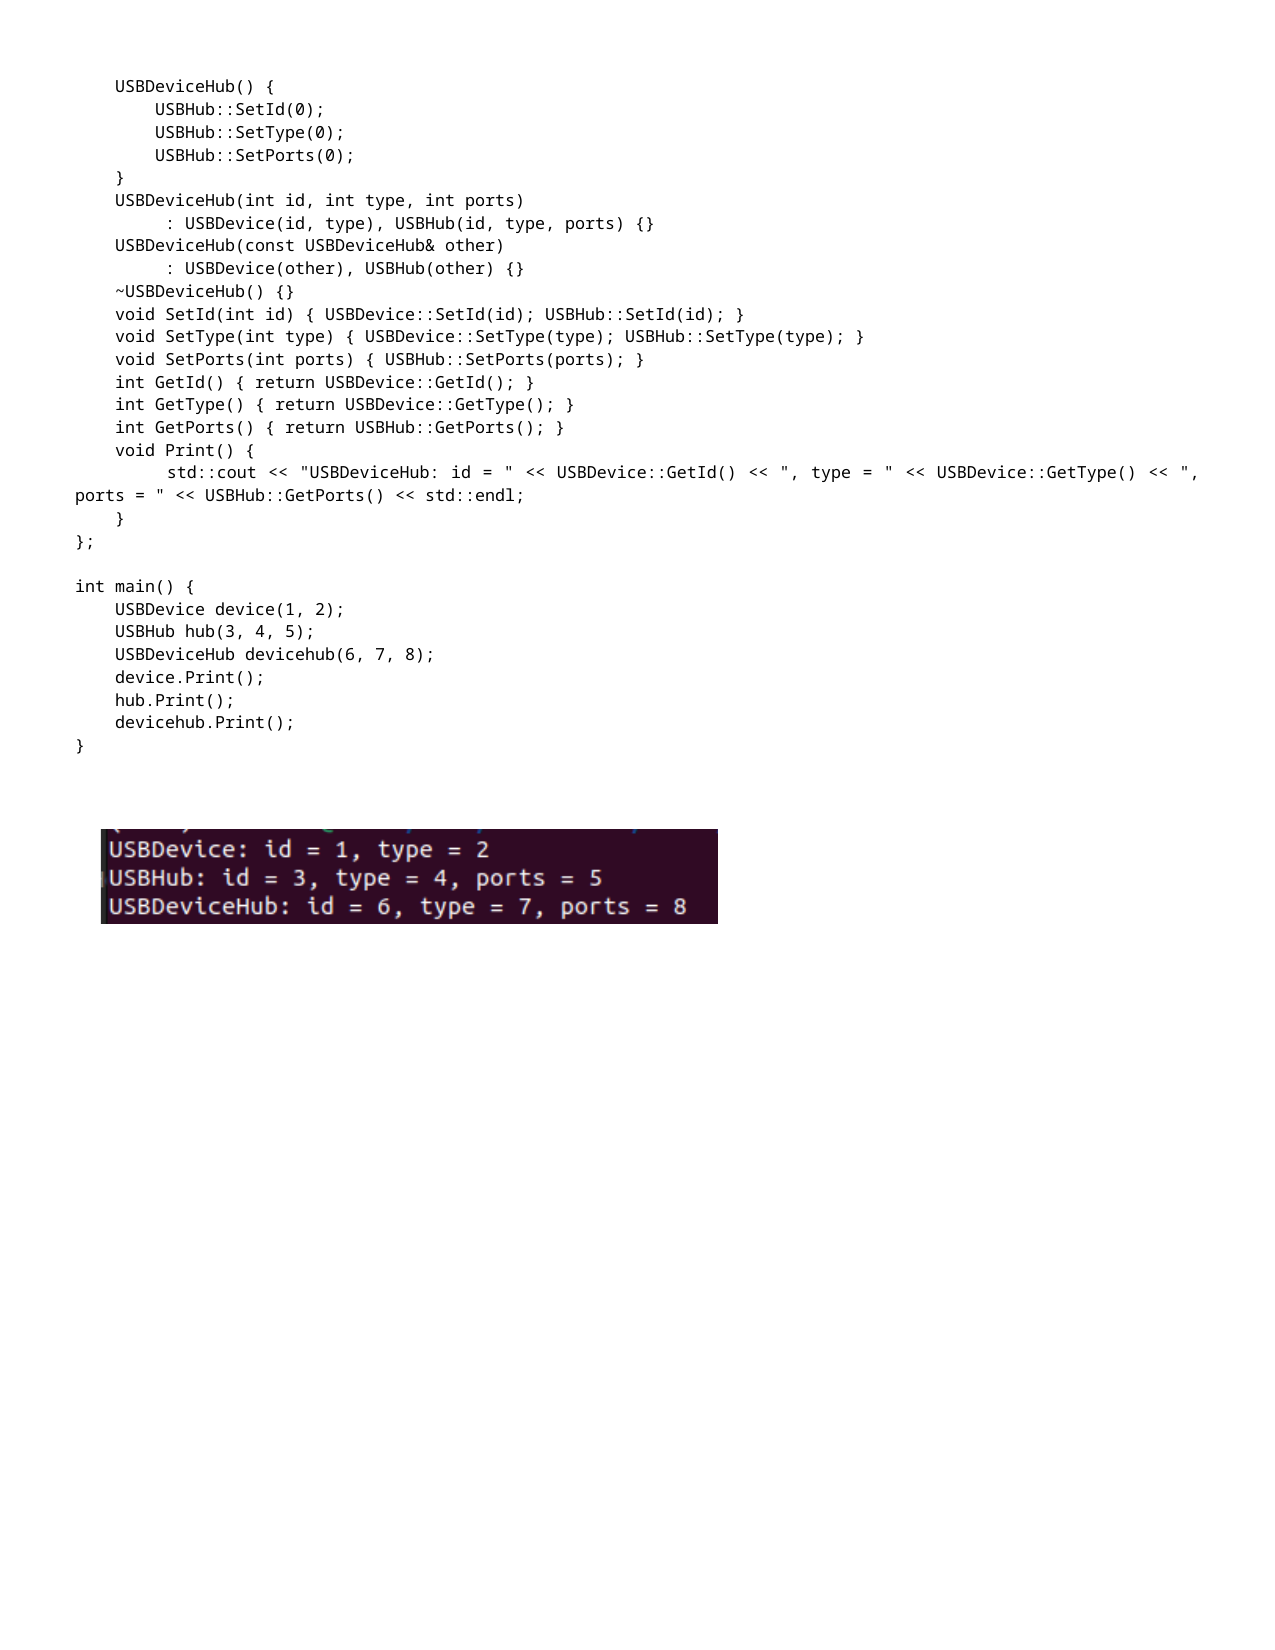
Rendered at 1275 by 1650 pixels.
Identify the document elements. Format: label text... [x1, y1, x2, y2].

text USBHub::SetType(0); [75, 120, 1200, 143]
text ~USBDeviceHub() {} [75, 279, 1200, 302]
text USBHub hub(3, 4, 5); [75, 620, 1200, 643]
text USBHub::SetId(0); [75, 98, 1200, 120]
text } [75, 506, 1200, 529]
text USBDeviceHub(const USBDeviceHub& other) [75, 234, 1200, 257]
text USBDevice device(1, 2); [75, 597, 1200, 620]
text device.Print(); [75, 665, 1200, 688]
text void SetPorts(int ports) { USBHub::SetPorts(ports); } [75, 347, 1200, 370]
text }; [75, 529, 1200, 552]
text void SetType(int type) { USBDevice::SetType(type); USBHub::SetType(type); } [75, 325, 1200, 347]
text int GetPorts() { return USBHub::GetPorts(); } [75, 416, 1200, 438]
text std::cout << "USBDeviceHub: id = " << USBDevice::GetId() << ", type = " << USBDevice::GetType() << ", ports = " << USBHub::GetPorts() << std::endl; [75, 461, 1200, 506]
text } [75, 733, 1200, 756]
text void Print() { [75, 438, 1200, 461]
text USBHub::SetPorts(0); [75, 143, 1200, 166]
text hub.Print(); [75, 688, 1200, 711]
text } [75, 166, 1200, 188]
text int GetId() { return USBDevice::GetId(); } [75, 370, 1200, 393]
picture [100, 829, 718, 924]
text : USBDevice(id, type), USBHub(id, type, ports) {} [75, 211, 1200, 234]
text void SetId(int id) { USBDevice::SetId(id); USBHub::SetId(id); } [75, 302, 1200, 325]
text devicehub.Print(); [75, 711, 1200, 733]
text int main() { [75, 574, 1200, 597]
text : USBDevice(other), USBHub(other) {} [75, 257, 1200, 279]
text USBDeviceHub devicehub(6, 7, 8); [75, 643, 1200, 665]
text int GetType() { return USBDevice::GetType(); } [75, 393, 1200, 416]
text USBDeviceHub() { [75, 75, 1200, 98]
text USBDeviceHub(int id, int type, int ports) [75, 188, 1200, 211]
